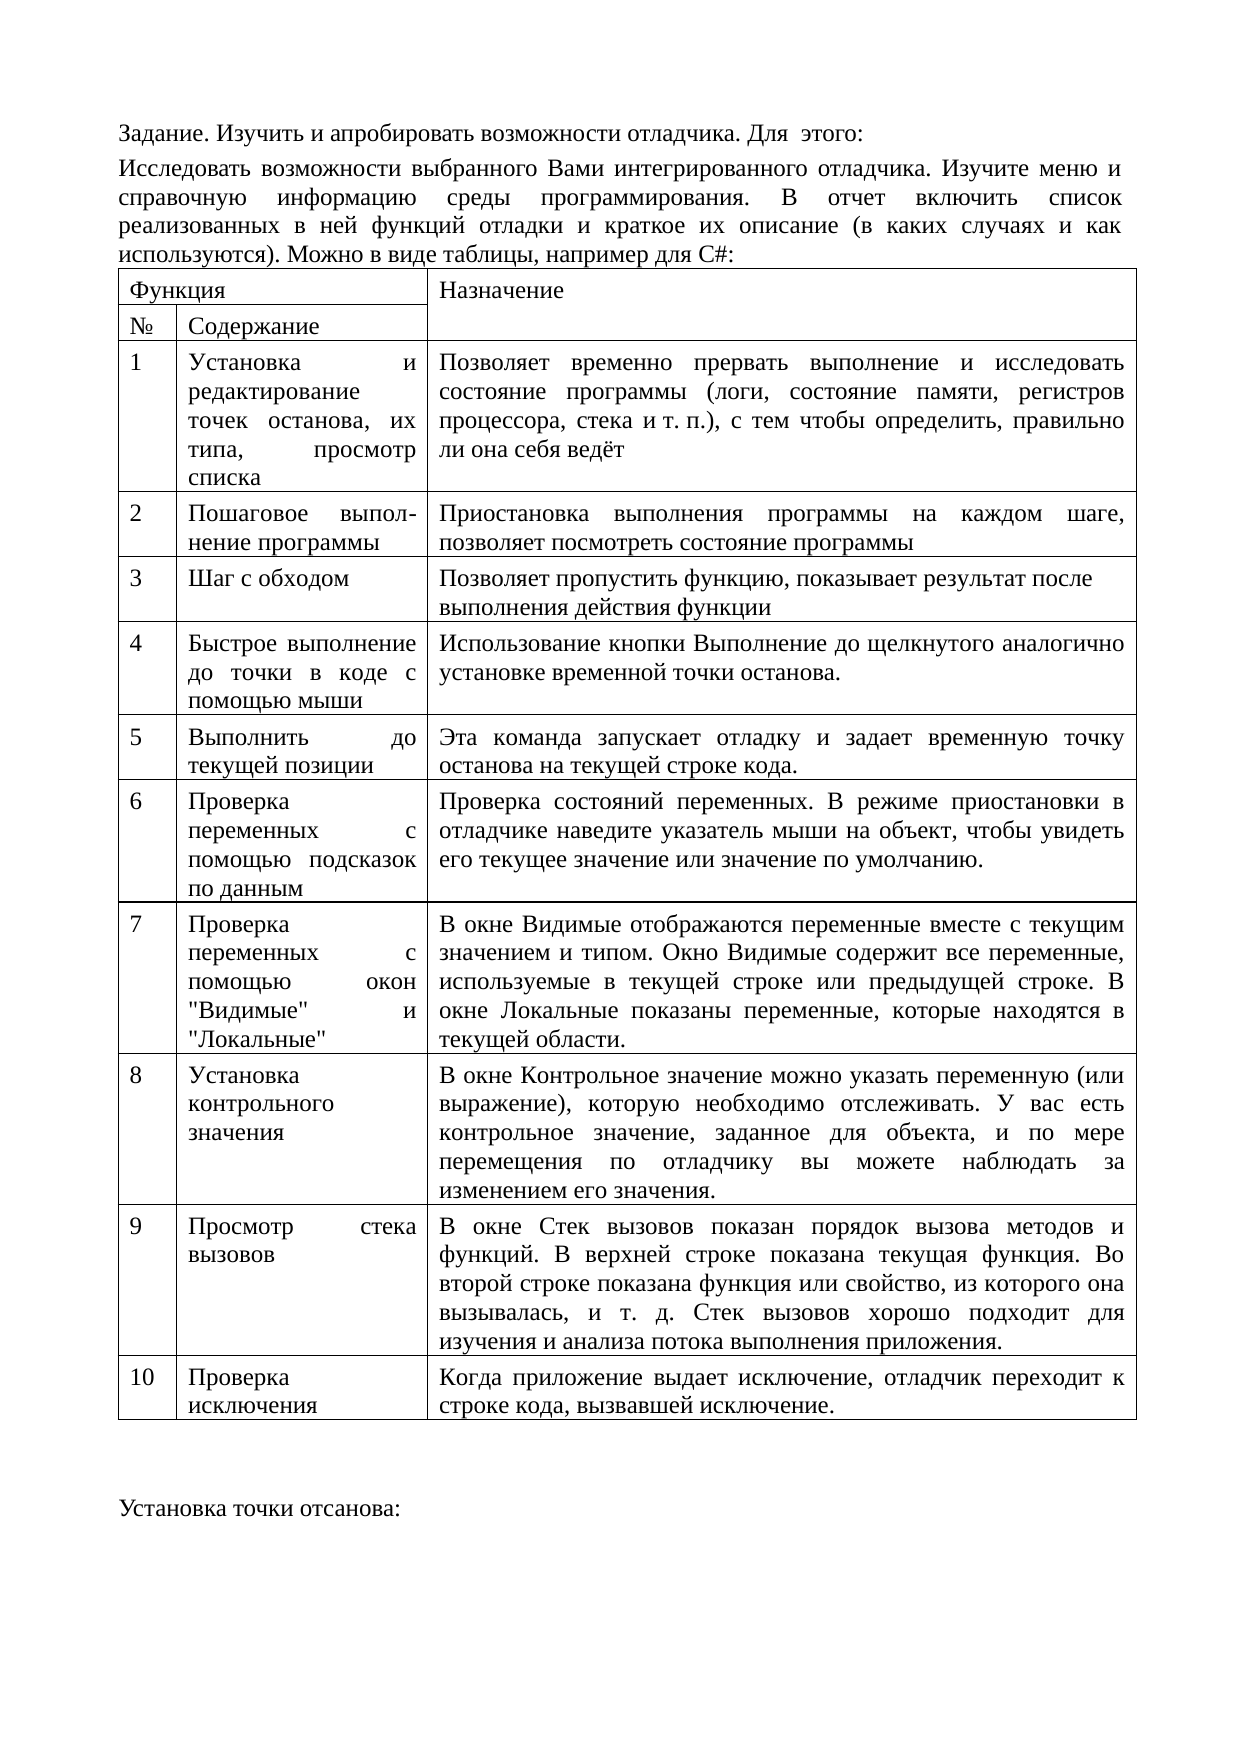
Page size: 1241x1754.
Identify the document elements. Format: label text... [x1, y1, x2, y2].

table_cell Проверка переменных с помощью подсказок по данным [177, 780, 427, 901]
table_cell № [119, 305, 176, 340]
table_cell Быстрое выполнение до точки в коде с помощью мыши [177, 622, 427, 714]
table_cell Позволяет временно прервать выполнение и исследовать состояние программы (логи, состояние памяти, регистров процессора, стека и т. п.), с тем чтобы определить, правильно ли она себя ведёт [428, 341, 1136, 491]
table_cell 5 [119, 715, 176, 779]
table_cell 3 [119, 557, 176, 621]
table_header Функция [119, 269, 427, 304]
table_cell Проверка переменных с помощью окон "Видимые" и "Локальные" [177, 903, 427, 1052]
table_cell Пошаговое выпол­нение программы [177, 492, 427, 556]
table_cell Шаг с обходом [177, 557, 427, 621]
table_cell 9 [119, 1205, 176, 1354]
table_cell 8 [119, 1054, 176, 1203]
table_cell Эта команда запускает отладку и задает временную точку останова на текущей строке кода. [428, 715, 1136, 779]
text Исследовать возможности выбранного Вами интегрированного отладчика. Изучите меню и справочную информацию среды программирования. В отчет включить список реализованных в ней функций отладки и краткое их описание (в каких случаях и как используются). Можно в виде таблицы, например для C#: [118, 153, 1122, 268]
text Установка точки отсанова: [118, 1493, 1122, 1522]
table_cell Выполнить до текущей позиции [177, 715, 427, 779]
table_cell Установка и редактирование точек останова, их типа, просмотр списка [177, 341, 427, 491]
table_cell Когда приложение выдает исключение, отладчик переходит к строке кода, вызвавшей исключение. [428, 1356, 1136, 1419]
table_cell 7 [119, 903, 176, 1052]
table_cell Использование кнопки Выполнение до щелкнутого аналогично установке временной точки останова. [428, 622, 1136, 714]
table_cell В окне Контрольное значение можно указать переменную (или выражение), которую необходимо отслеживать. У вас есть контрольное значение, заданное для объекта, и по мере перемещения по отладчику вы можете наблюдать за изменением его значения. [428, 1054, 1136, 1203]
table_cell 1 [119, 341, 176, 491]
table_cell Проверка исключения [177, 1356, 427, 1419]
table_cell В окне Стек вызовов показан порядок вызова методов и функций. В верхней строке показана текущая функция. Во второй строке показана функция или свойство, из которого она вызывалась, и т. д. Стек вызовов хорошо подходит для изучения и анализа потока выполнения приложения. [428, 1205, 1136, 1354]
table_cell 4 [119, 622, 176, 714]
table_cell Позволяет пропустить функцию, показывает результат после выполнения действия функции [428, 557, 1136, 621]
table_cell Установка контрольного значения [177, 1054, 427, 1203]
table_cell Содержание [177, 305, 427, 340]
table_cell 2 [119, 492, 176, 556]
table_cell Просмотр стека вызовов [177, 1205, 427, 1354]
table_cell 6 [119, 780, 176, 901]
table_cell Приостановка выполнения программы на каждом шаге, позволяет посмотреть состояние программы [428, 492, 1136, 556]
text Задание. Изучить и апробировать возможности отладчика. Для этого: [118, 118, 1122, 147]
table_header Назначение [428, 269, 1136, 340]
table_cell В окне Видимые отображаются переменные вместе с текущим значением и типом. Окно Видимые содержит все переменные, используемые в текущей строке или предыдущей строке. В окне Локальные показаны переменные, которые находятся в текущей области. [428, 903, 1136, 1052]
table_cell 10 [119, 1356, 176, 1419]
table_cell Проверка состояний переменных. В режиме приостановки в отладчике наведите указатель мыши на объект, чтобы увидеть его текущее значение или значение по умолчанию. [428, 780, 1136, 901]
